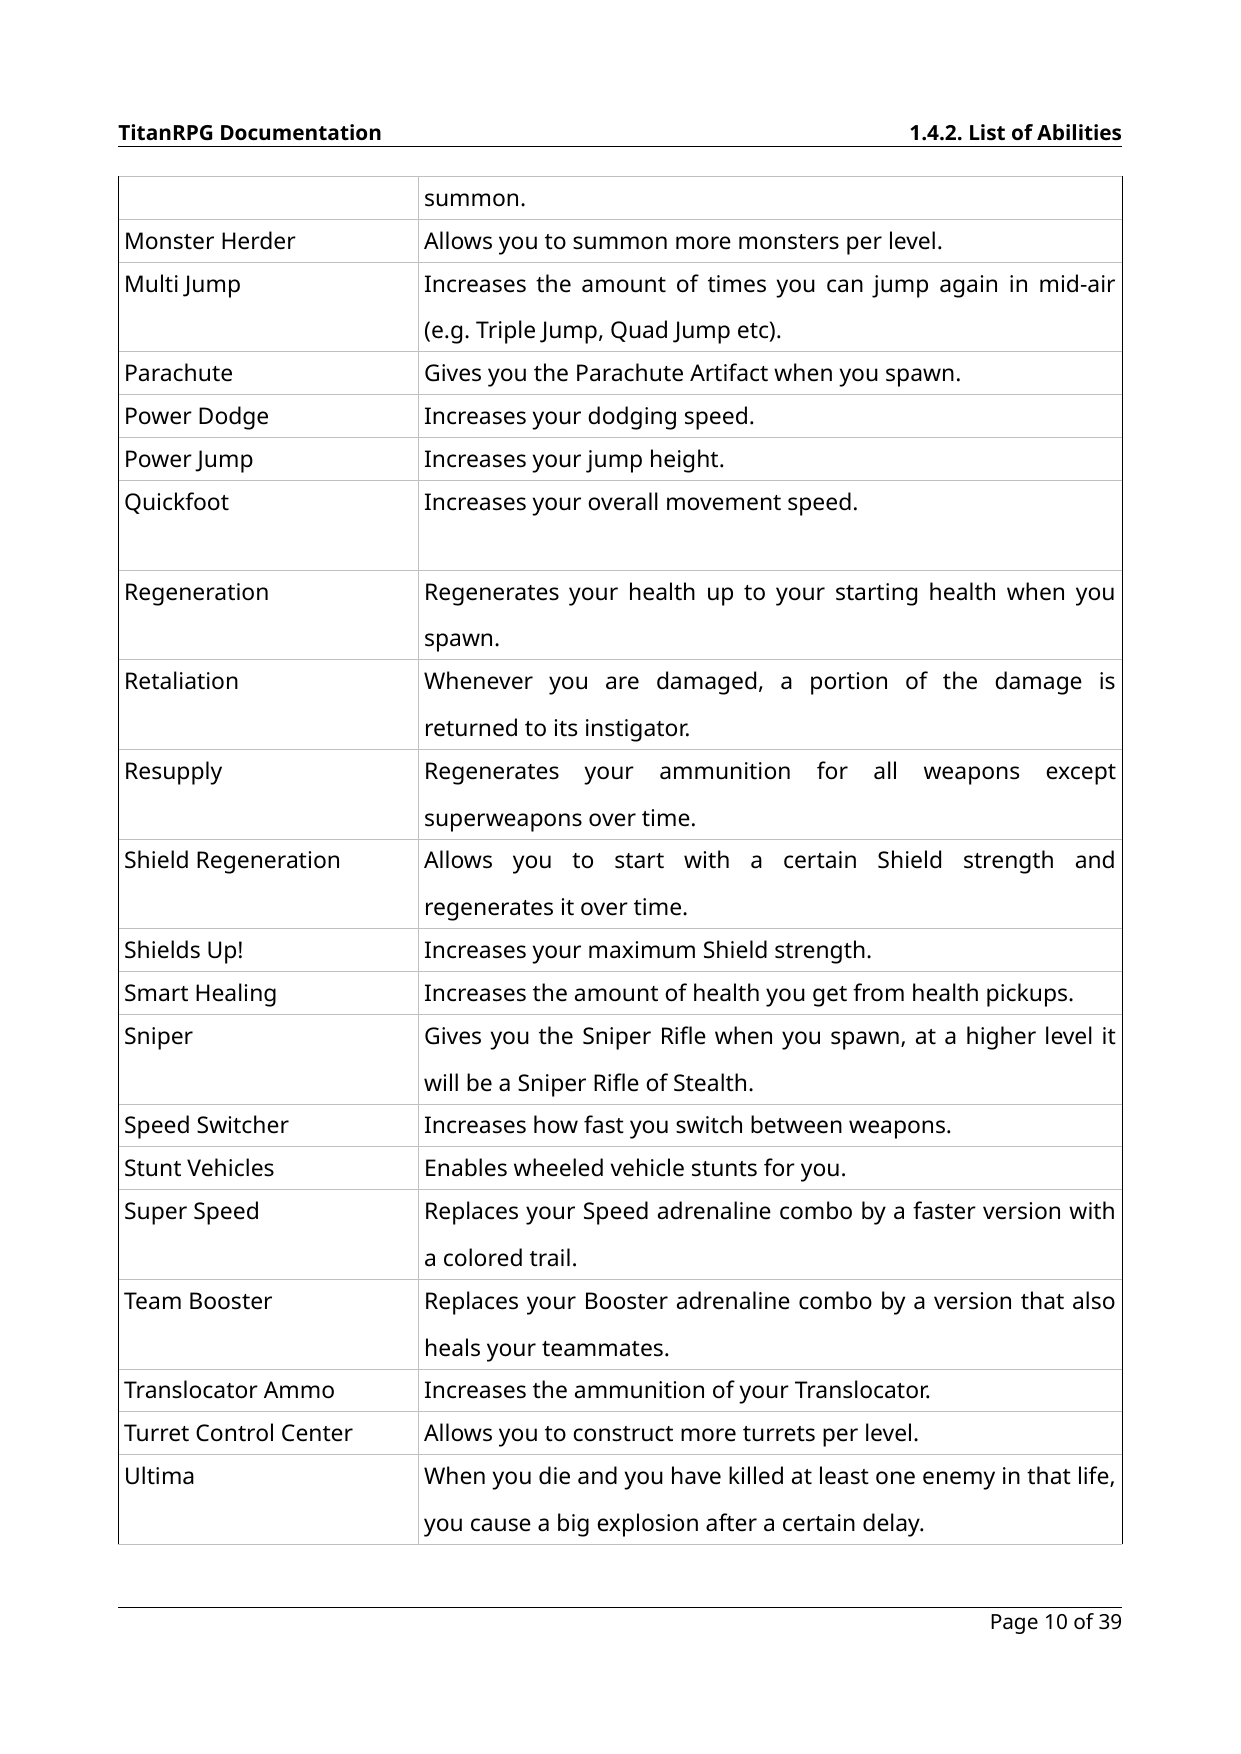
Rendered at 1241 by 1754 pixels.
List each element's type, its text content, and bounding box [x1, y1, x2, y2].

table_cell Increases the amount of times you can jump again in mid-air (e.g. Triple Jump, Quad Jump etc). [419, 263, 1122, 351]
table_cell Parachute [119, 352, 418, 394]
table_cell Super Speed [119, 1190, 418, 1279]
table_cell Sniper [119, 1015, 418, 1104]
table_cell Regenerates your health up to your starting health when you spawn. [419, 571, 1122, 659]
table_cell Smart Healing [119, 972, 418, 1014]
table_cell Enables wheeled vehicle stunts for you. [419, 1147, 1122, 1189]
table_cell Gives you the Sniper Rifle when you spawn, at a higher level it will be a Sniper Rifle of Stealth. [419, 1015, 1122, 1104]
table_cell Resupply [119, 750, 418, 839]
table_cell Increases your jump height. [419, 438, 1122, 480]
table_cell Increases how fast you switch between weapons. [419, 1105, 1122, 1146]
table_cell Quickfoot [119, 481, 418, 569]
table_cell Power Dodge [119, 395, 418, 437]
table_cell Turret Control Center [119, 1412, 418, 1454]
table_cell Speed Switcher [119, 1105, 418, 1146]
table_cell Replaces your Booster adrenaline combo by a version that also heals your teammates. [419, 1280, 1122, 1369]
table_cell Retaliation [119, 660, 418, 749]
table_cell Translocator Ammo [119, 1370, 418, 1411]
table_cell Shields Up! [119, 929, 418, 971]
table_cell Increases the ammunition of your Translocator. [419, 1370, 1122, 1411]
table_cell Stunt Vehicles [119, 1147, 418, 1189]
table_cell [119, 177, 418, 219]
table_cell Team Booster [119, 1280, 418, 1369]
table_cell Regenerates your ammunition for all weapons except superweapons over time. [419, 750, 1122, 839]
table_cell Power Jump [119, 438, 418, 480]
table_cell Ultima [119, 1455, 418, 1544]
table_cell Allows you to summon more monsters per level. [419, 220, 1122, 262]
table_cell Monster Herder [119, 220, 418, 262]
table_cell Increases your dodging speed. [419, 395, 1122, 437]
table_cell Increases the amount of health you get from health pickups. [419, 972, 1122, 1014]
table_cell Gives you the Parachute Artifact when you spawn. [419, 352, 1122, 394]
table_cell Multi Jump [119, 263, 418, 351]
table_cell Increases your maximum Shield strength. [419, 929, 1122, 971]
table_cell summon. [419, 177, 1122, 219]
table_cell Allows you to construct more turrets per level. [419, 1412, 1122, 1454]
table_cell When you die and you have killed at least one enemy in that life, you cause a big explosion after a certain delay. [419, 1455, 1122, 1544]
table_cell Replaces your Speed adrenaline combo by a faster version with a colored trail. [419, 1190, 1122, 1279]
table_cell Regeneration [119, 571, 418, 659]
table_cell Increases your overall movement speed. [419, 481, 1122, 569]
table_cell Whenever you are damaged, a portion of the damage is returned to its instigator. [419, 660, 1122, 749]
table_cell Shield Regeneration [119, 840, 418, 928]
table_cell Allows you to start with a certain Shield strength and regenerates it over time. [419, 840, 1122, 928]
